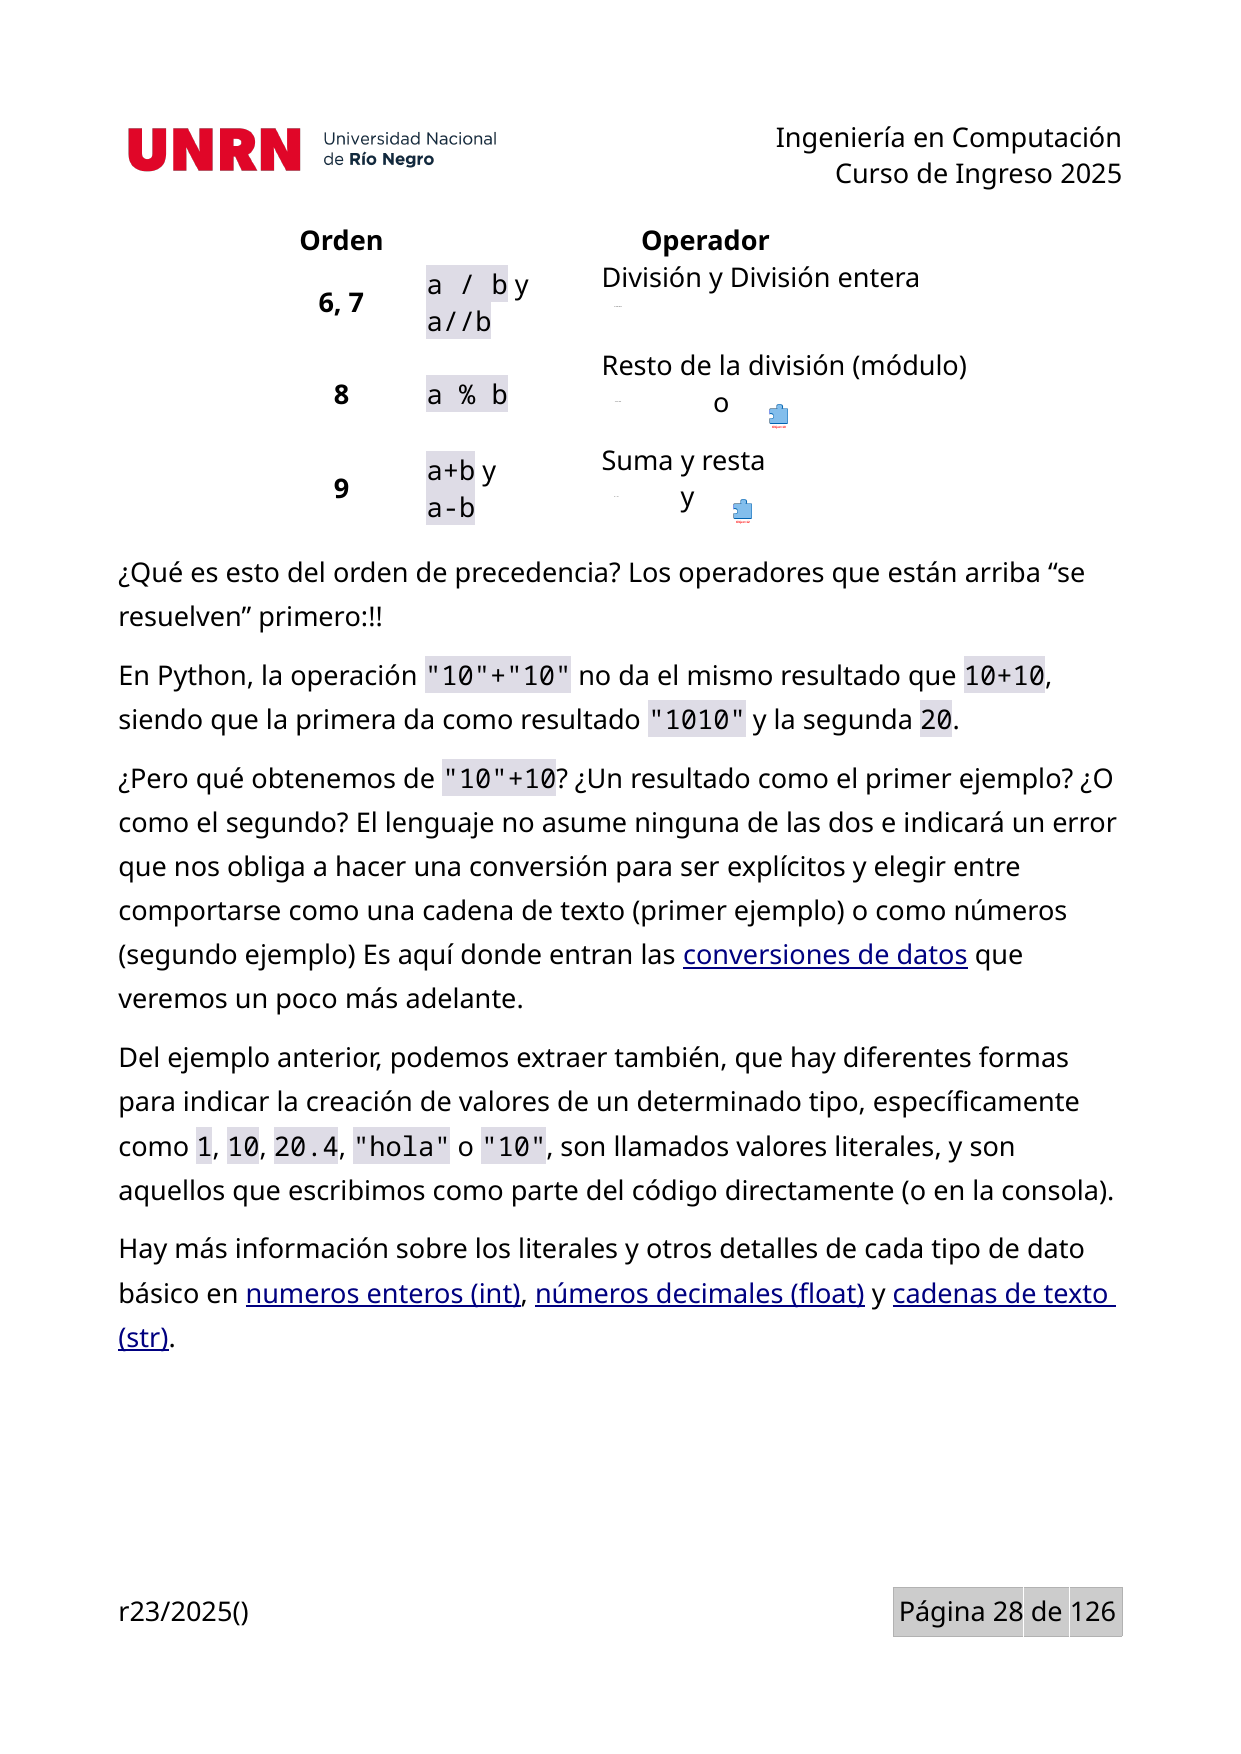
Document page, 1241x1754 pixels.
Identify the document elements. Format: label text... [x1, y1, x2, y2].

table_cell a % b [426, 346, 601, 441]
table_cell Resto de la división (módulo) o [601, 346, 984, 441]
table_cell 6, 7 [256, 258, 426, 346]
table_cell División y División entera [601, 258, 984, 346]
table_cell 9 [256, 441, 426, 536]
text ¿Pero qué obtenemos de "10"+10? ¿Un resultado como el primer ejemplo? ¿O como el segundo? El lenguaje no asume ninguna de las dos e indicará un error que nos obliga a hacer una conversión para ser explícitos y elegir entre comportarse como una cadena de texto (primer ejemplo) o como números (segundo ejemplo) Es aquí donde entran las conversiones de datos que veremos un poco más adelante. [118, 759, 1122, 1017]
text En Python, la operación "10"+"10" no da el mismo resultado que 10+10, siendo que la primera da como resultado "1010" y la segunda 20. [118, 656, 1122, 737]
text Del ejemplo anterior, podemos extraer también, que hay diferentes formas para indicar la creación de valores de un determinado tipo, específicamente como 1, 10, 20.4, "hola" o "10", son llamados valores literales, y son aquellos que escribimos como parte del código directamente (o en la consola). [118, 1039, 1122, 1208]
picture [118, 118, 505, 180]
table_cell Suma y resta y [601, 441, 984, 536]
table_header Orden [256, 221, 426, 258]
table_cell 8 [256, 346, 426, 441]
table_cell a / b y a//b [426, 258, 601, 346]
text ¿Qué es esto del orden de precedencia? Los operadores que están arriba “se resuelven” primero:!! [118, 553, 1122, 634]
table_header Operador [426, 221, 984, 258]
text Hay más información sobre los literales y otros detalles de cada tipo de dato básico en numeros enteros (int), números decimales (float) y cadenas de texto (str). [118, 1230, 1122, 1355]
table_cell a+b y a-b [426, 441, 601, 536]
